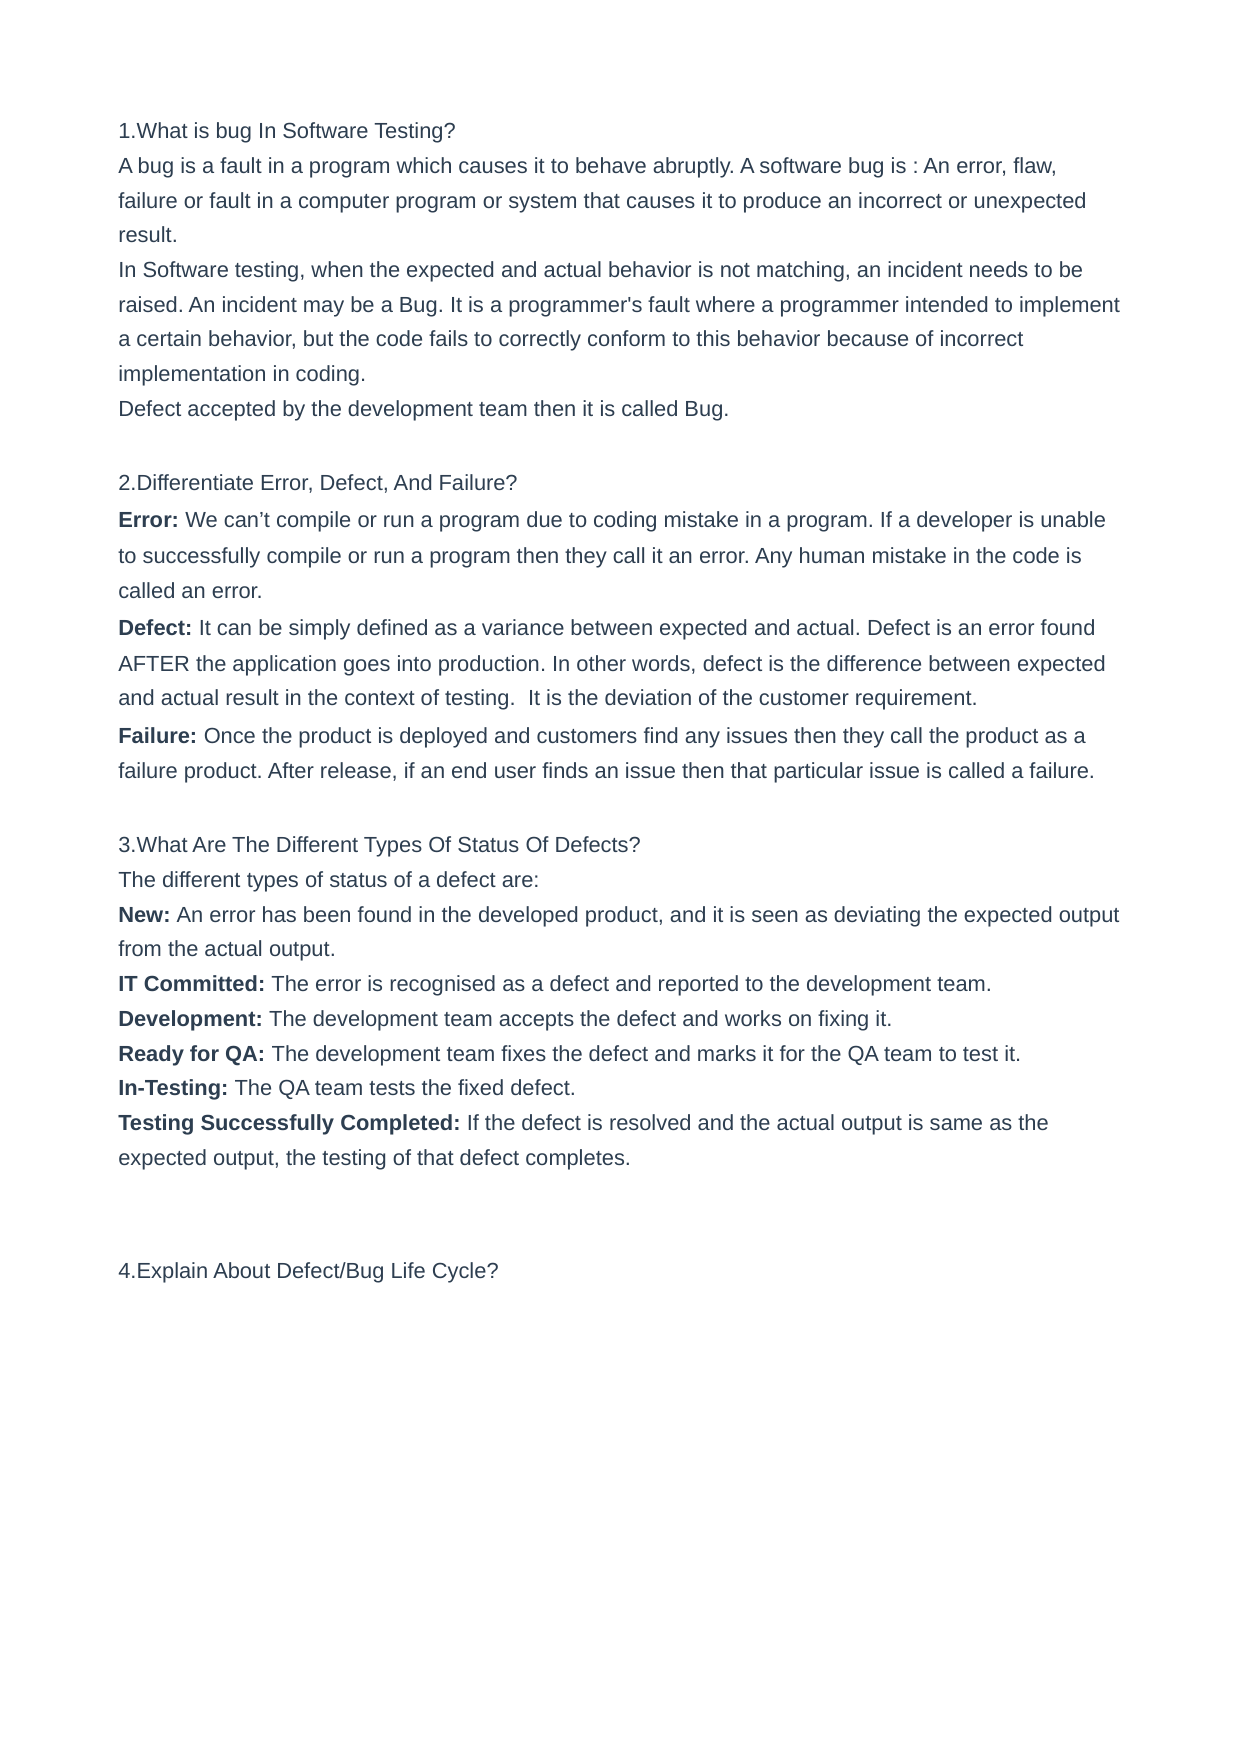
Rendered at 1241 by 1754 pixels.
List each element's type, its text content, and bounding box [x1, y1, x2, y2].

text Ready for QA: The development team fixes the defect and marks it for the QA team to test it. [118, 1040, 1122, 1066]
text IT Committed: The error is recognised as a defect and reported to the development team. [118, 971, 1122, 996]
text 2.Differentiate Error, Defect, And Failure? [118, 470, 1122, 495]
text In-Testing: The QA team tests the fixed defect. [118, 1075, 1122, 1100]
text Defect: It can be simply defined as a variance between expected and actual. Defect is an error found AFTER the application goes into production. In other words, defect is the difference between expected and actual result in the context of testing. It is the deviation of the customer requirement. [118, 612, 1122, 710]
text Failure: Once the product is deployed and customers find any issues then they call the product as a failure product. After release, if an end user finds an issue then that particular issue is called a failure. [118, 720, 1122, 783]
text Error: We can’t compile or run a program due to coding mistake in a program. If a developer is unable to successfully compile or run a program then they call it an error. Any human mistake in the code is called an error. [118, 504, 1122, 603]
text Development: The development team accepts the defect and works on fixing it. [118, 1006, 1122, 1031]
text 4.Explain About Defect/Bug Life Cycle? [118, 1258, 1122, 1283]
text The different types of status of a defect are: [118, 867, 1122, 892]
text Defect accepted by the development team then it is called Bug. [118, 396, 1122, 421]
text 3.What Are The Different Types Of Status Of Defects? [118, 832, 1122, 857]
text A bug is a fault in a program which causes it to behave abruptly. A software bug is : An error, flaw, failure or fault in a computer program or system that causes it to produce an incorrect or unexpected result. [118, 153, 1122, 247]
text 1.What is bug In Software Testing? [118, 118, 1122, 143]
text In Software testing, when the expected and actual behavior is not matching, an incident needs to be raised. An incident may be a Bug. It is a programmer's fault where a programmer intended to implement a certain behavior, but the code fails to correctly conform to this behavior because of incorrect implementation in coding. [118, 257, 1122, 386]
text Testing Successfully Completed: If the defect is resolved and the actual output is same as the expected output, the testing of that defect completes. [118, 1110, 1122, 1170]
text New: An error has been found in the developed product, and it is seen as deviating the expected output from the actual output. [118, 902, 1122, 962]
